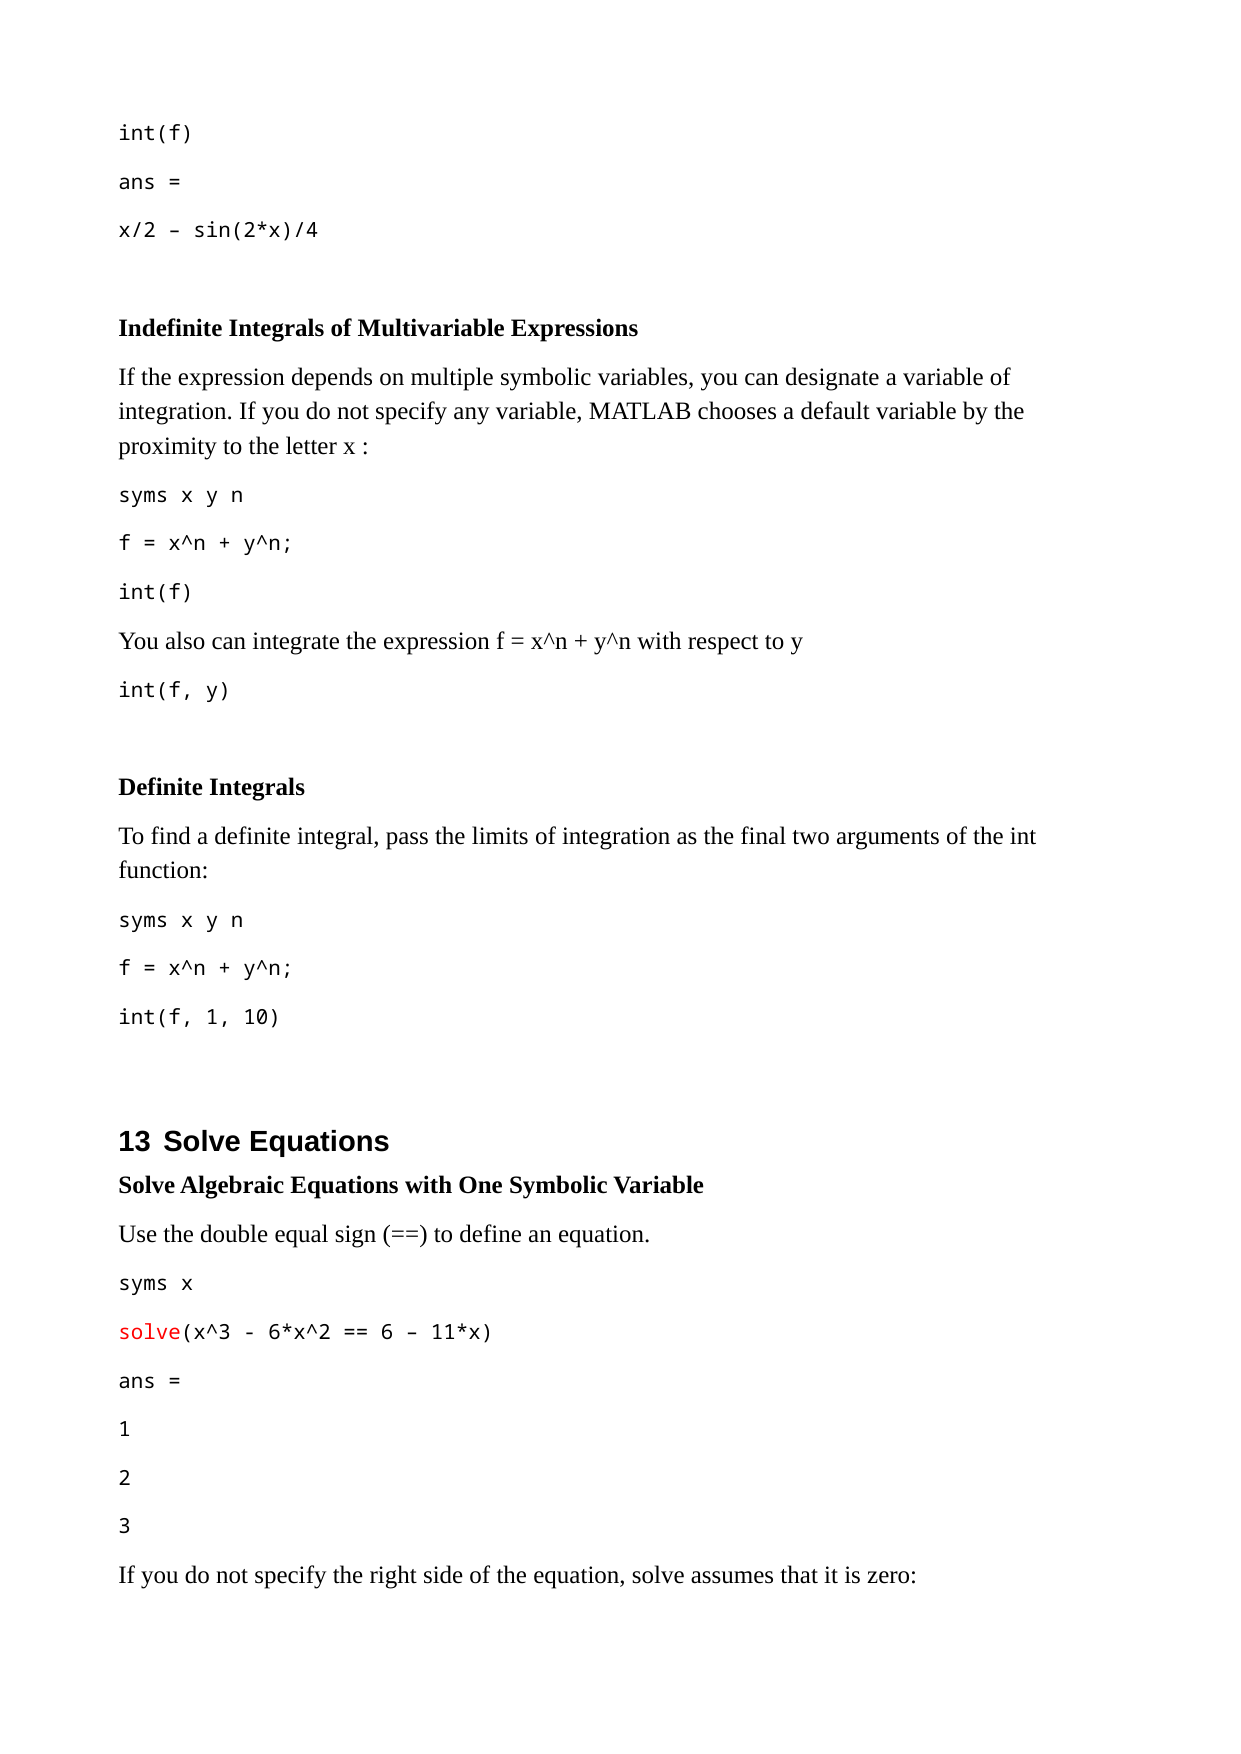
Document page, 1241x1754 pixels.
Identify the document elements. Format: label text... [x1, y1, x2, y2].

text f = x^n + y^n; [118, 953, 1122, 982]
text Use the double equal sign (==) to define an equation. [118, 1219, 1122, 1248]
text int(f) [118, 577, 1122, 606]
text 2 [118, 1463, 1122, 1491]
text int(f, y) [118, 675, 1122, 703]
text 1 [118, 1414, 1122, 1443]
text syms x y n [118, 480, 1122, 508]
text If you do not specify the right side of the equation, solve assumes that it is zero: [118, 1560, 1122, 1589]
text Indefinite Integrals of Multivariable Expressions [118, 313, 1122, 341]
subtitle Solve Equations [118, 1124, 1122, 1158]
text ans = [118, 1366, 1122, 1394]
text x/2 – sin(2*x)/4 [118, 215, 1122, 244]
text solve(x^3 - 6*x^2 == 6 – 11*x) [118, 1317, 1122, 1346]
text ans = [118, 167, 1122, 195]
text syms x y n [118, 905, 1122, 933]
text syms x [118, 1268, 1122, 1297]
text You also can integrate the expression f = x^n + y^n with respect to y [118, 626, 1122, 654]
text int(f) [118, 118, 1122, 147]
text Definite Integrals [118, 772, 1122, 801]
text If the expression depends on multiple symbolic variables, you can designate a variable of integration. If you do not specify any variable, MATLAB chooses a default variable by the proximity to the letter x : [118, 362, 1122, 459]
text 3 [118, 1512, 1122, 1540]
text To find a definite integral, pass the limits of integration as the final two arguments of the int function: [118, 821, 1122, 884]
text Solve Algebraic Equations with One Symbolic Variable [118, 1170, 1122, 1199]
text int(f, 1, 10) [118, 1002, 1122, 1030]
text f = x^n + y^n; [118, 528, 1122, 557]
